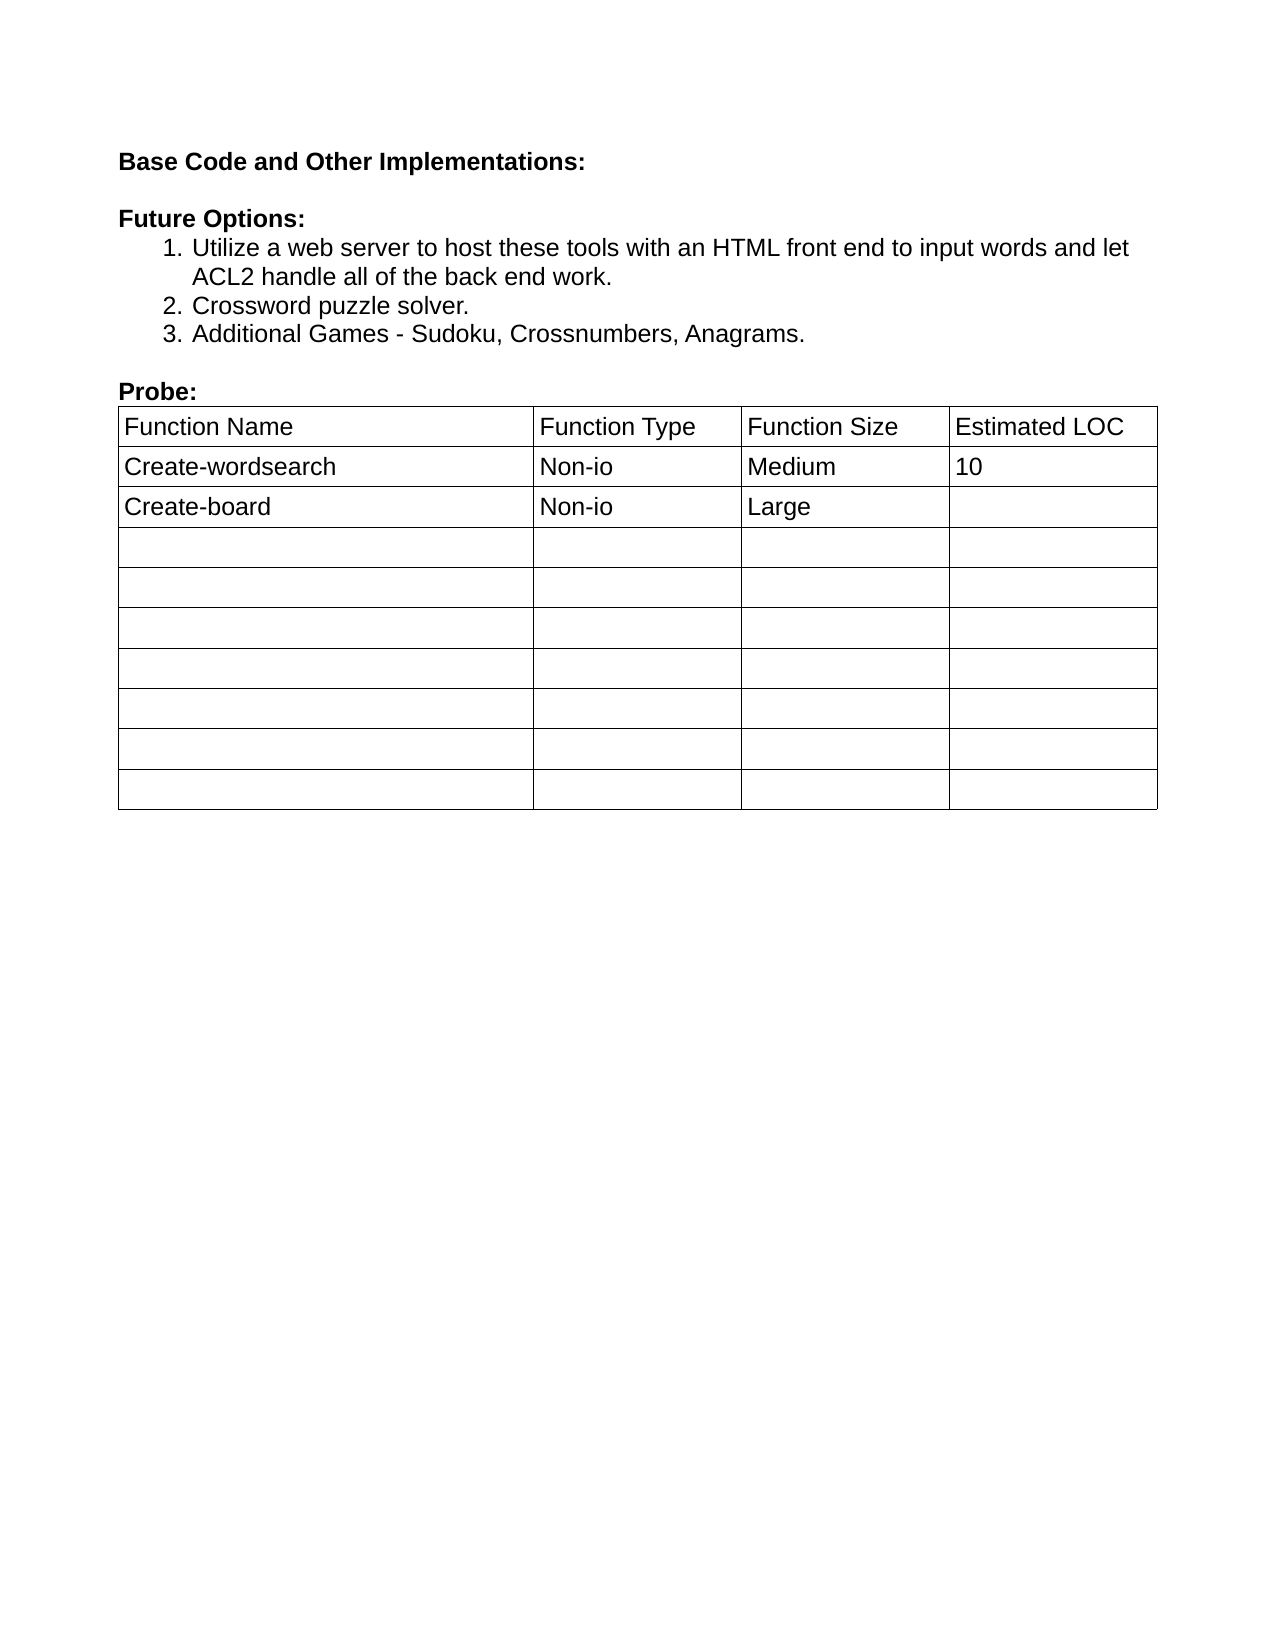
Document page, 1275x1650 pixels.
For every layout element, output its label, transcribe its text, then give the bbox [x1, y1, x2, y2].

table_cell Create-wordsearch [119, 447, 533, 486]
table_cell [742, 770, 949, 809]
table_cell [534, 528, 741, 567]
table_cell [950, 649, 1157, 688]
table_cell [534, 689, 741, 728]
table_cell [534, 729, 741, 768]
table_cell [534, 770, 741, 809]
table_cell [119, 649, 533, 688]
table_cell [742, 649, 949, 688]
table_cell [742, 729, 949, 768]
text Probe: [118, 348, 1157, 406]
table_cell [950, 528, 1157, 567]
table_cell [534, 568, 741, 607]
table_cell [742, 608, 949, 647]
table_cell [950, 689, 1157, 728]
table_cell Medium [742, 447, 949, 486]
table_cell [950, 608, 1157, 647]
table_cell [119, 770, 533, 809]
table_cell Non-io [534, 447, 741, 486]
table_cell [119, 528, 533, 567]
list Utilize a web server to host these tools with an HTML front end to input words and let ACL2 handle all of the back end work. [162, 233, 1157, 291]
table_cell [950, 568, 1157, 607]
table_cell [742, 528, 949, 567]
table_cell Non-io [534, 487, 741, 527]
table_cell [534, 608, 741, 647]
table_header Function Name [119, 407, 533, 446]
text Base Code and Other Implementations: Future Options: [118, 147, 1157, 233]
table_cell 10 [950, 447, 1157, 486]
list Additional Games - Sudoku, Crossnumbers, Anagrams. [162, 319, 1157, 348]
table_cell [950, 487, 1157, 527]
table_cell [119, 608, 533, 647]
table_cell [950, 770, 1157, 809]
table_cell [119, 568, 533, 607]
table_cell Large [742, 487, 949, 527]
table_cell [534, 649, 741, 688]
table_header Estimated LOC [950, 407, 1157, 446]
table_header Function Size [742, 407, 949, 446]
table_cell [119, 689, 533, 728]
table_cell [950, 729, 1157, 768]
table_cell [119, 729, 533, 768]
list Crossword puzzle solver. [162, 291, 1157, 319]
table_cell Create-board [119, 487, 533, 527]
table_cell [742, 568, 949, 607]
table_cell [742, 689, 949, 728]
table_header Function Type [534, 407, 741, 446]
